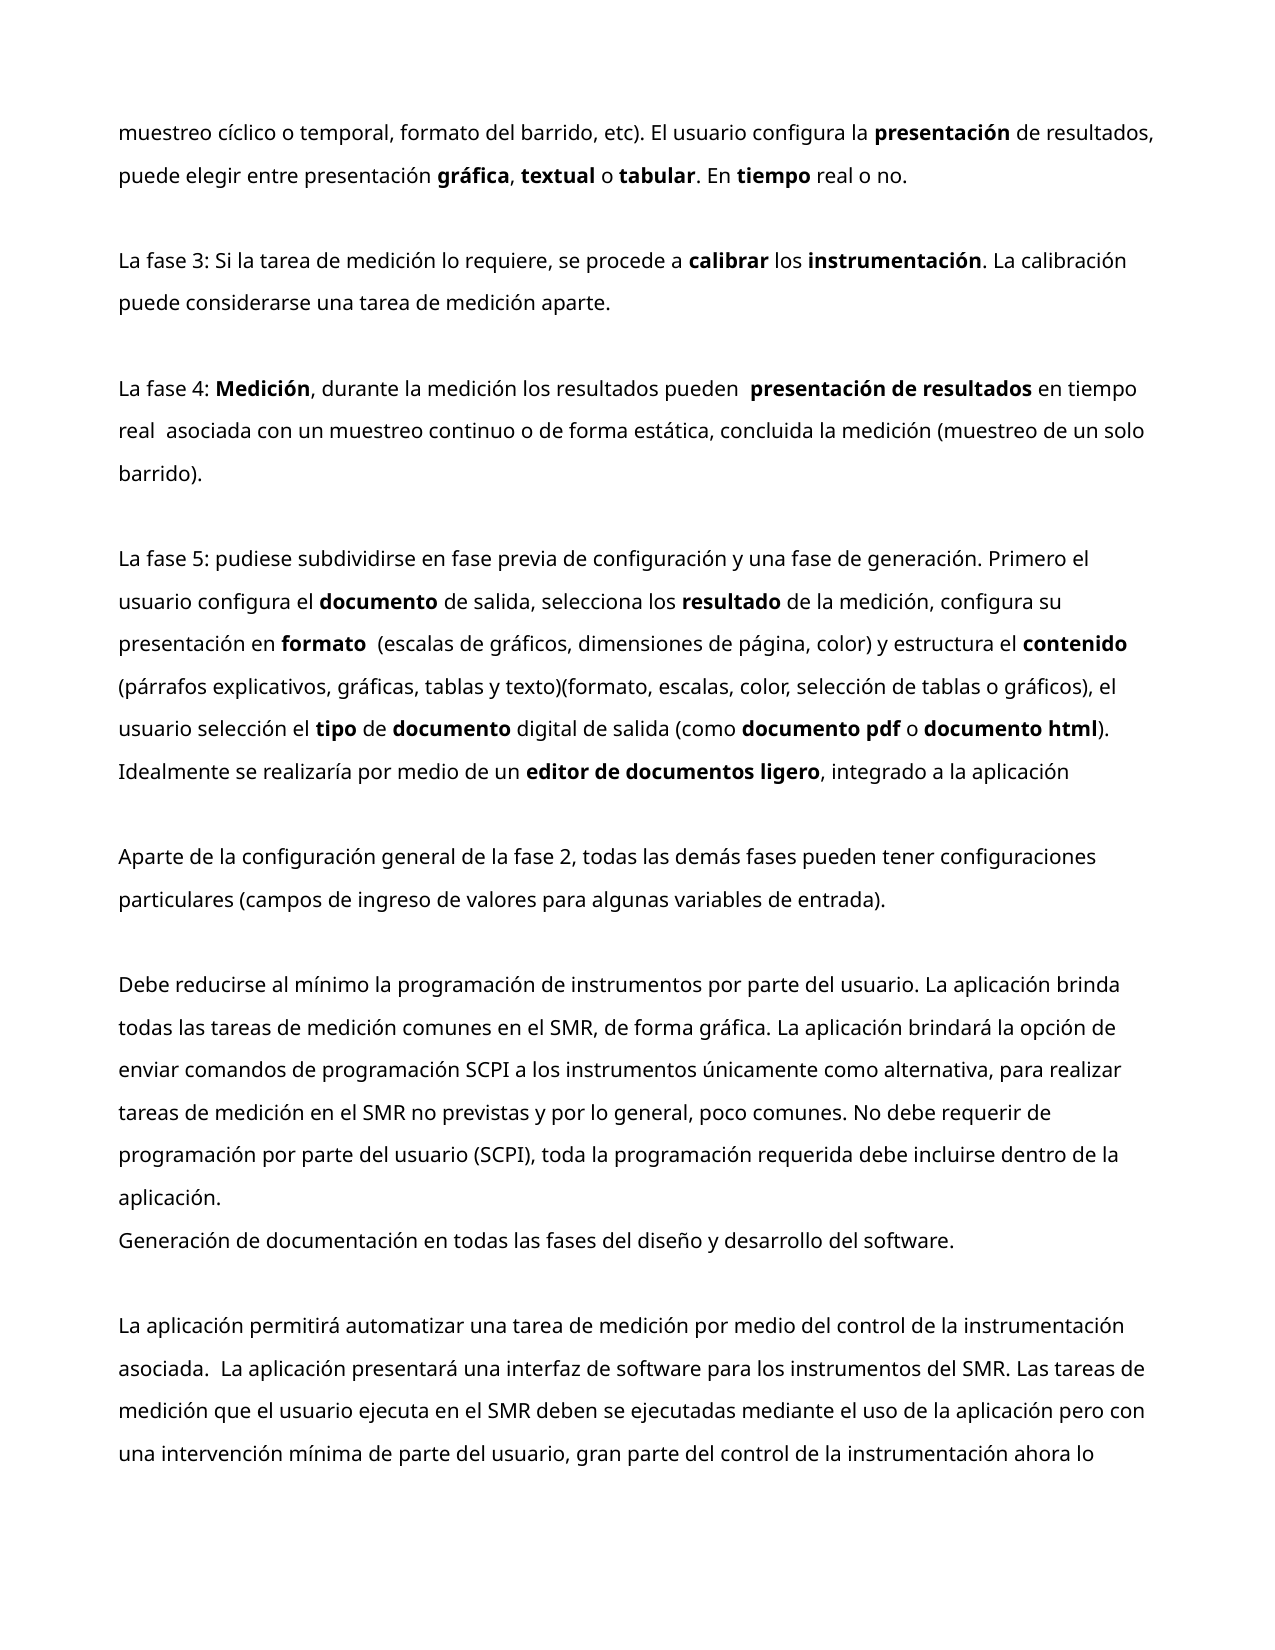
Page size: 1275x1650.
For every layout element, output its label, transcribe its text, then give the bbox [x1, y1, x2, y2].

text muestreo cíclico o temporal, formato del barrido, etc). El usuario configura la presentación de resultados, puede elegir entre presentación gráfica, textual o tabular. En tiempo real o no. [118, 118, 1157, 189]
text Aparte de la configuración general de la fase 2, todas las demás fases pueden tener configuraciones particulares (campos de ingreso de valores para algunas variables de entrada). [118, 842, 1157, 913]
text La fase 4: Medición, durante la medición los resultados pueden presentación de resultados en tiempo real asociada con un muestreo continuo o de forma estática, concluida la medición (muestreo de un solo barrido). [118, 374, 1157, 487]
text La fase 3: Si la tarea de medición lo requiere, se procede a calibrar los instrumentación. La calibración puede considerarse una tarea de medición aparte. [118, 246, 1157, 317]
text Debe reducirse al mínimo la programación de instrumentos por parte del usuario. La aplicación brinda todas las tareas de medición comunes en el SMR, de forma gráfica. La aplicación brindará la opción de enviar comandos de programación SCPI a los instrumentos únicamente como alternativa, para realizar tareas de medición en el SMR no previstas y por lo general, poco comunes. No debe requerir de programación por parte del usuario (SCPI), toda la programación requerida debe incluirse dentro de la aplicación. [118, 970, 1157, 1212]
text La aplicación permitirá automatizar una tarea de medición por medio del control de la instrumentación asociada. La aplicación presentará una interfaz de software para los instrumentos del SMR. Las tareas de medición que el usuario ejecuta en el SMR deben se ejecutadas mediante el uso de la aplicación pero con una intervención mínima de parte del usuario, gran parte del control de la instrumentación ahora lo [118, 1311, 1157, 1467]
text Generación de documentación en todas las fases del diseño y desarrollo del software. [118, 1226, 1157, 1254]
text La fase 5: pudiese subdividirse en fase previa de configuración y una fase de generación. Primero el usuario configura el documento de salida, selecciona los resultado de la medición, configura su presentación en formato (escalas de gráficos, dimensiones de página, color) y estructura el contenido (párrafos explicativos, gráficas, tablas y texto)(formato, escalas, color, selección de tablas o gráficos), el usuario selección el tipo de documento digital de salida (como documento pdf o documento html). Idealmente se realizaría por medio de un editor de documentos ligero, integrado a la aplicación [118, 544, 1157, 786]
